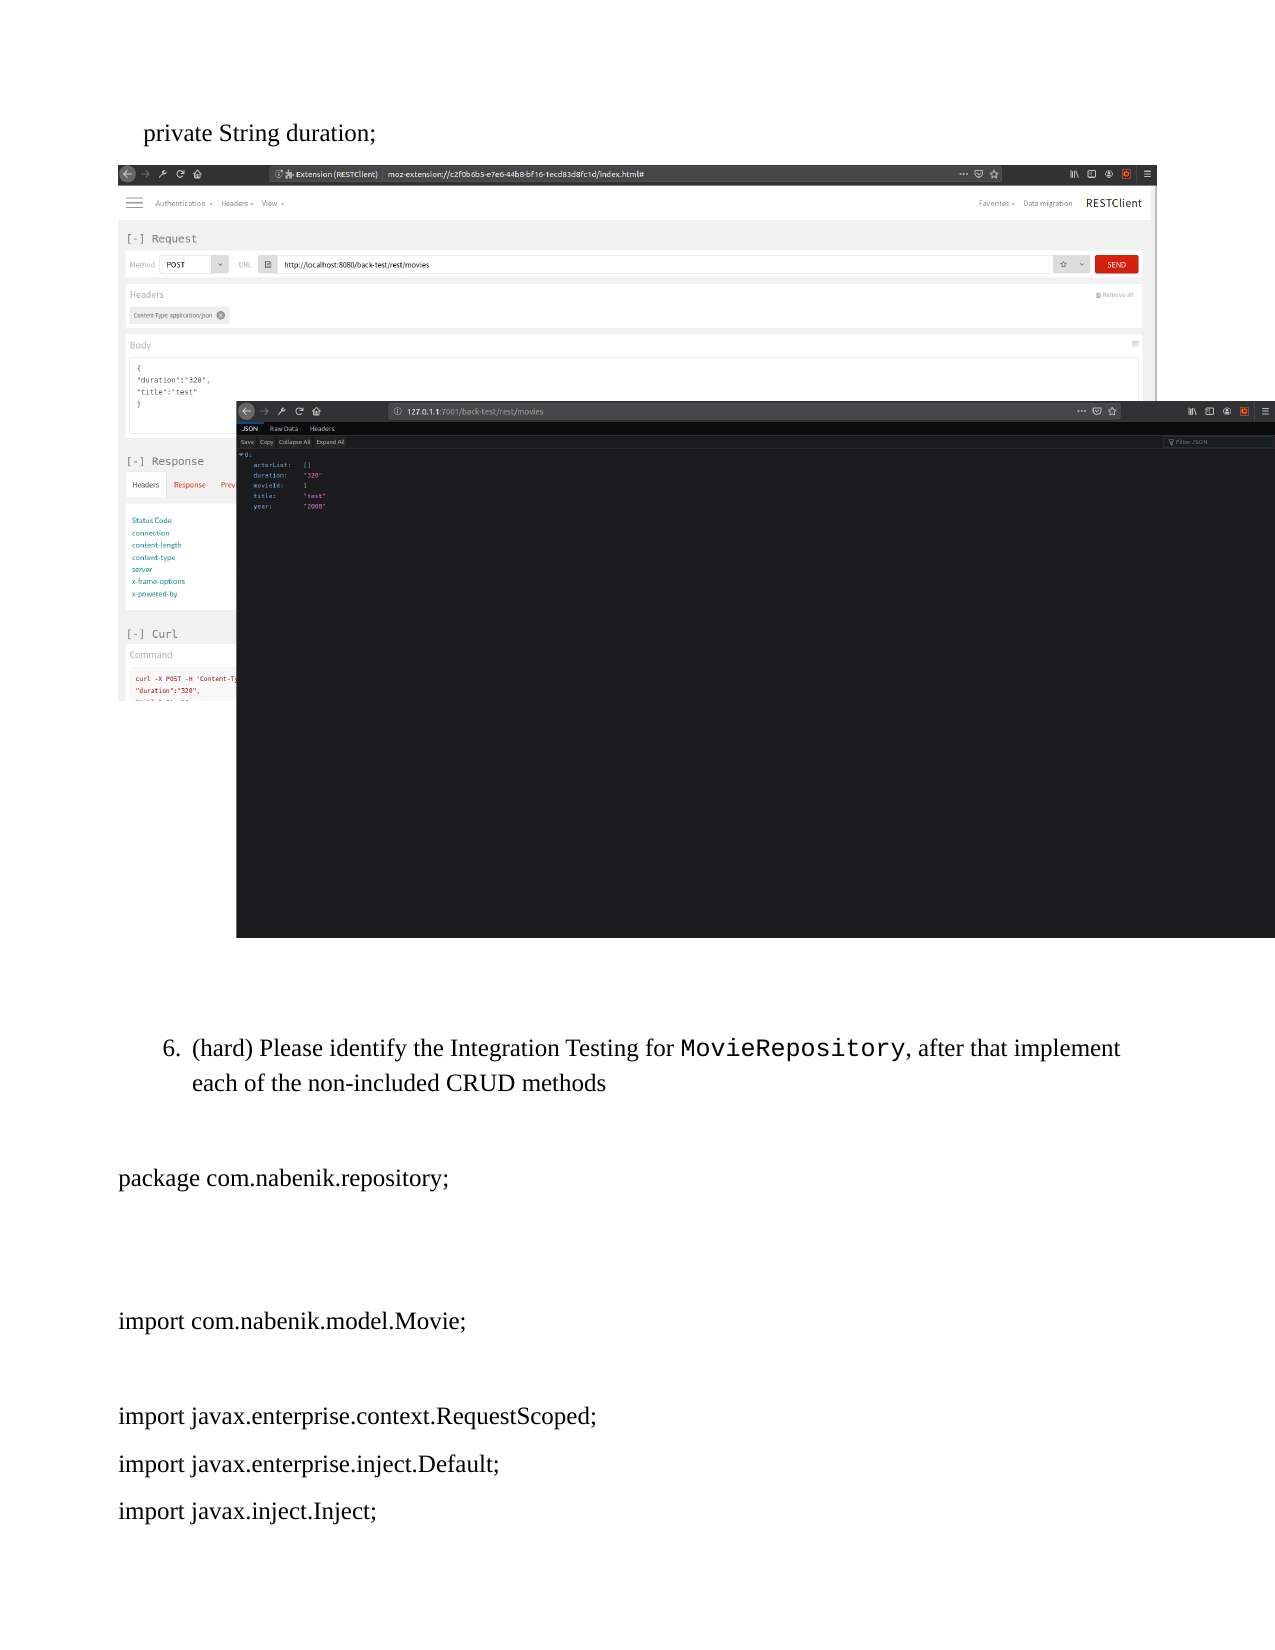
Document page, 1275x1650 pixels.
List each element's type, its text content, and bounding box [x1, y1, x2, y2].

text import com.nabenik.model.Movie; [118, 1306, 1157, 1335]
text private String duration; [118, 118, 1157, 147]
text import javax.inject.Inject; [118, 1496, 1157, 1525]
picture [118, 165, 1275, 938]
text import javax.enterprise.inject.Default; [118, 1449, 1157, 1477]
list (hard) Please identify the Integration Testing for MovieRepository, after that implement each of the non-included CRUD methods [162, 1033, 1157, 1097]
text import javax.enterprise.context.RequestScoped; [118, 1401, 1157, 1430]
text package com.nabenik.repository; [118, 1163, 1157, 1192]
